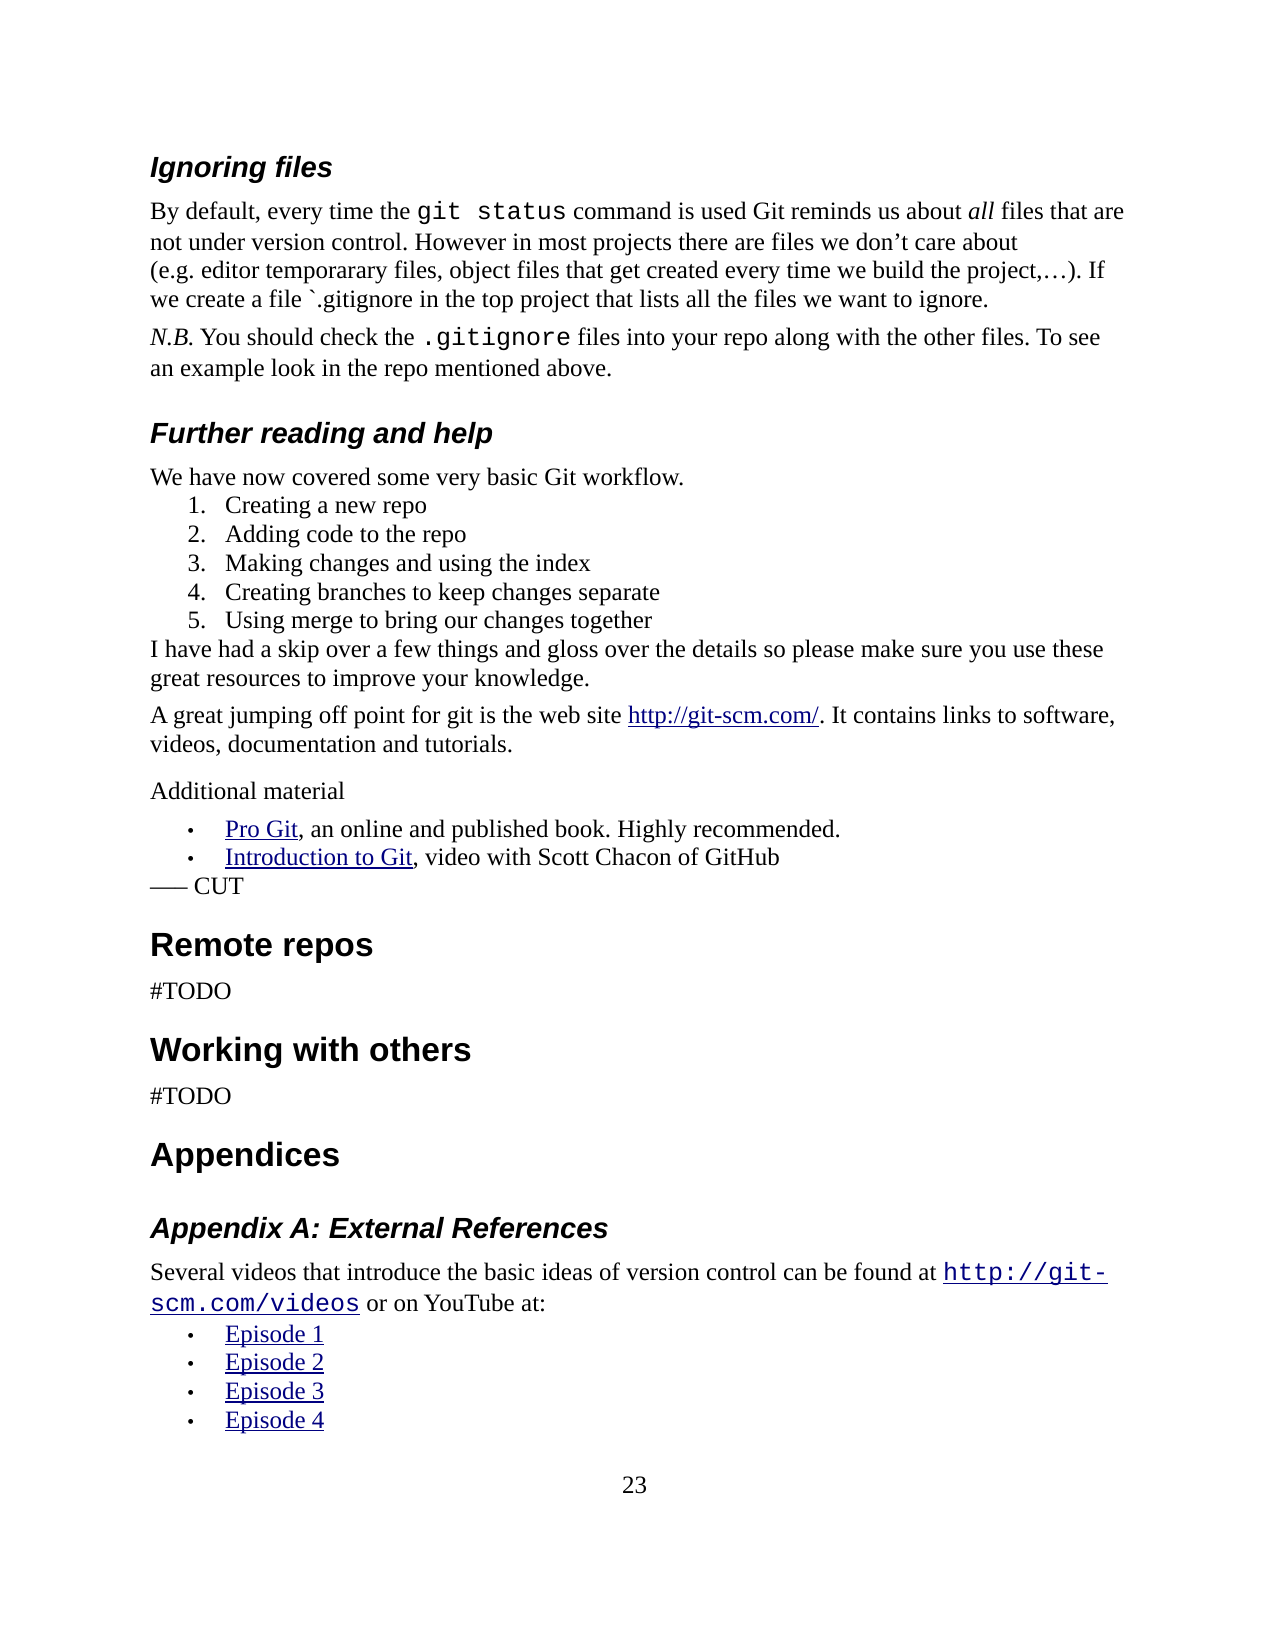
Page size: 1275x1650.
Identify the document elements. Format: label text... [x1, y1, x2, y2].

text N.B. You should check the .gitignore files into your repo along with the other files. To see an example look in the repo mentioned above. [150, 322, 1125, 382]
text #TODO [150, 976, 1125, 1005]
text Additional material [150, 776, 1125, 805]
text We have now covered some very basic Git workflow. [150, 462, 1125, 490]
list Using merge to bring our changes together [187, 605, 1125, 634]
list Pro Git, an online and published book. Highly recommended. [187, 814, 1125, 842]
text Several videos that introduce the basic ideas of version control can be found at http://git-scm.com/videos or on YouTube at: [150, 1257, 1125, 1319]
list Episode 4 [187, 1405, 1125, 1434]
text #TODO [150, 1081, 1125, 1110]
subtitle Appendices [150, 1135, 1125, 1173]
list Creating branches to keep changes separate [187, 577, 1125, 605]
list Creating a new repo [187, 490, 1125, 519]
subtitle Ignoring files [150, 150, 1125, 183]
list Adding code to the repo [187, 519, 1125, 548]
subtitle Appendix A: External References [150, 1211, 1125, 1244]
list Episode 2 [187, 1347, 1125, 1376]
list Episode 1 [187, 1319, 1125, 1347]
text —– CUT [150, 871, 1125, 900]
list Introduction to Git, video with Scott Chacon of GitHub [187, 842, 1125, 871]
subtitle Remote repos [150, 925, 1125, 964]
subtitle Working with others [150, 1030, 1125, 1068]
list Episode 3 [187, 1376, 1125, 1405]
list Making changes and using the index [187, 548, 1125, 577]
subtitle Further reading and help [150, 416, 1125, 449]
text By default, every time the git status command is used Git reminds us about all files that are not under version control. However in most projects there are files we don’t care about (e.g. editor temporarary files, object files that get created every time we build the project,…). If we create a file `.gitignore in the top project that lists all the files we want to ignore. [150, 196, 1125, 313]
text I have had a skip over a few things and gloss over the details so please make sure you use these great resources to improve your knowledge. [150, 634, 1125, 692]
text A great jumping off point for git is the web site http://git-scm.com/. It contains links to software, videos, documentation and tutorials. [150, 701, 1125, 758]
